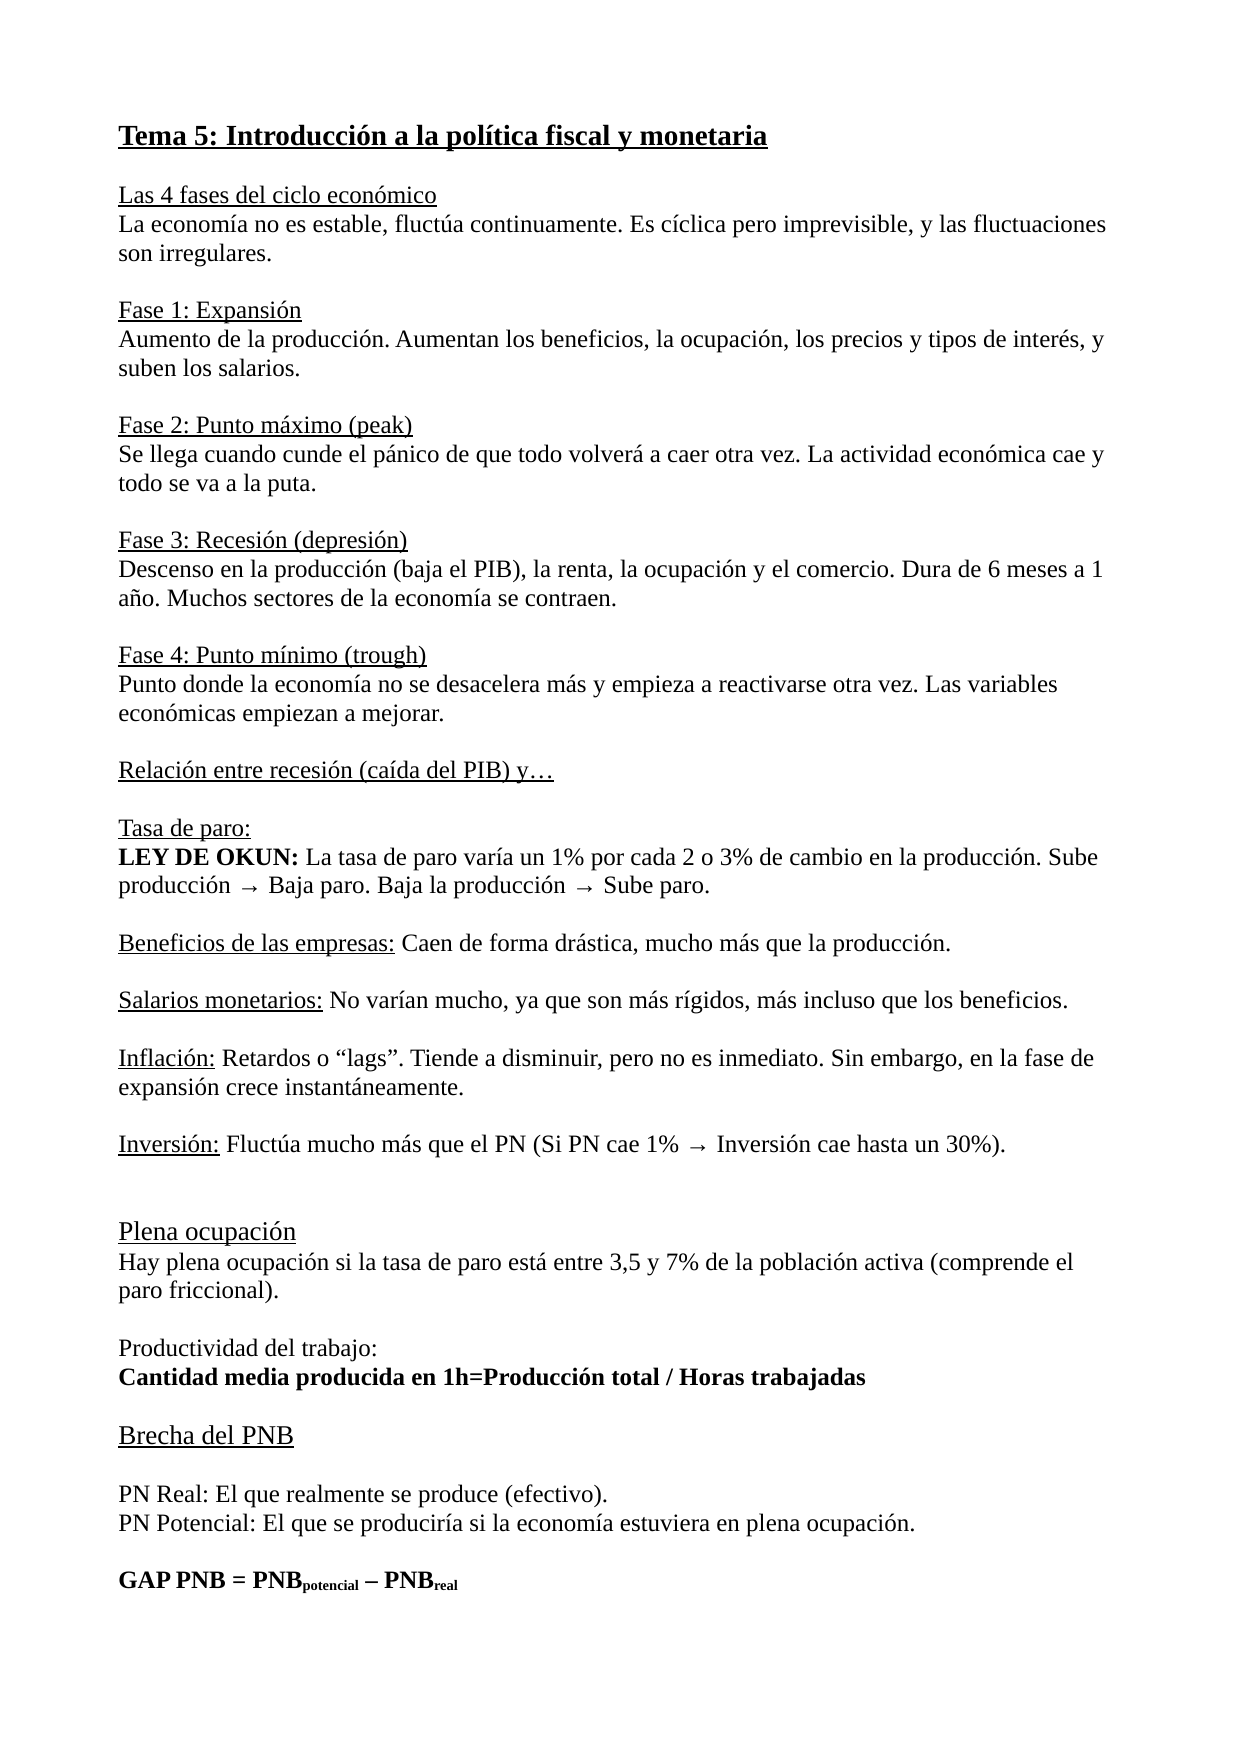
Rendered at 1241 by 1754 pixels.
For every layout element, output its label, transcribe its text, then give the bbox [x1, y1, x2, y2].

text Descenso en la producción (baja el PIB), la renta, la ocupación y el comercio. Dura de 6 meses a 1 año. Muchos sectores de la economía se contraen. [118, 554, 1122, 612]
text Se llega cuando cunde el pánico de que todo volverá a caer otra vez. La actividad económica cae y todo se va a la puta. [118, 439, 1122, 497]
text GAP PNB = PNBpotencial – PNBreal [118, 1565, 1122, 1594]
text Tasa de paro: [118, 813, 1122, 842]
text PN Real: El que realmente se produce (efectivo). [118, 1479, 1122, 1508]
text Fase 2: Punto máximo (peak) [118, 410, 1122, 439]
text Aumento de la producción. Aumentan los beneficios, la ocupación, los precios y tipos de interés, y suben los salarios. [118, 324, 1122, 382]
text Plena ocupación [118, 1215, 1122, 1247]
text Punto donde la economía no se desacelera más y empieza a reactivarse otra vez. Las variables económicas empiezan a mejorar. [118, 669, 1122, 727]
text Las 4 fases del ciclo económico [118, 180, 1122, 209]
text Beneficios de las empresas: Caen de forma drástica, mucho más que la producción. [118, 928, 1122, 957]
text Brecha del PNB [118, 1419, 1122, 1450]
text Inflación: Retardos o “lags”. Tiende a disminuir, pero no es inmediato. Sin embargo, en la fase de expansión crece instantáneamente. [118, 1043, 1122, 1100]
text PN Potencial: El que se produciría si la economía estuviera en plena ocupación. [118, 1508, 1122, 1536]
text Fase 1: Expansión [118, 295, 1122, 324]
text La economía no es estable, fluctúa continuamente. Es cíclica pero imprevisible, y las fluctuaciones son irregulares. [118, 209, 1122, 267]
text Productividad del trabajo: [118, 1333, 1122, 1362]
text Fase 4: Punto mínimo (trough) [118, 640, 1122, 669]
text Inversión: Fluctúa mucho más que el PN (Si PN cae 1% → Inversión cae hasta un 30%). [118, 1129, 1122, 1158]
text Cantidad media producida en 1h=Producción total / Horas trabajadas [118, 1362, 1122, 1390]
text Tema 5: Introducción a la política fiscal y monetaria [118, 118, 1122, 152]
text Hay plena ocupación si la tasa de paro está entre 3,5 y 7% de la población activa (comprende el paro friccional). [118, 1247, 1122, 1304]
text LEY DE OKUN: La tasa de paro varía un 1% por cada 2 o 3% de cambio en la producción. Sube producción → Baja paro. Baja la producción → Sube paro. [118, 842, 1122, 899]
text Salarios monetarios: No varían mucho, ya que son más rígidos, más incluso que los beneficios. [118, 985, 1122, 1014]
text Relación entre recesión (caída del PIB) y… [118, 755, 1122, 784]
text Fase 3: Recesión (depresión) [118, 525, 1122, 554]
